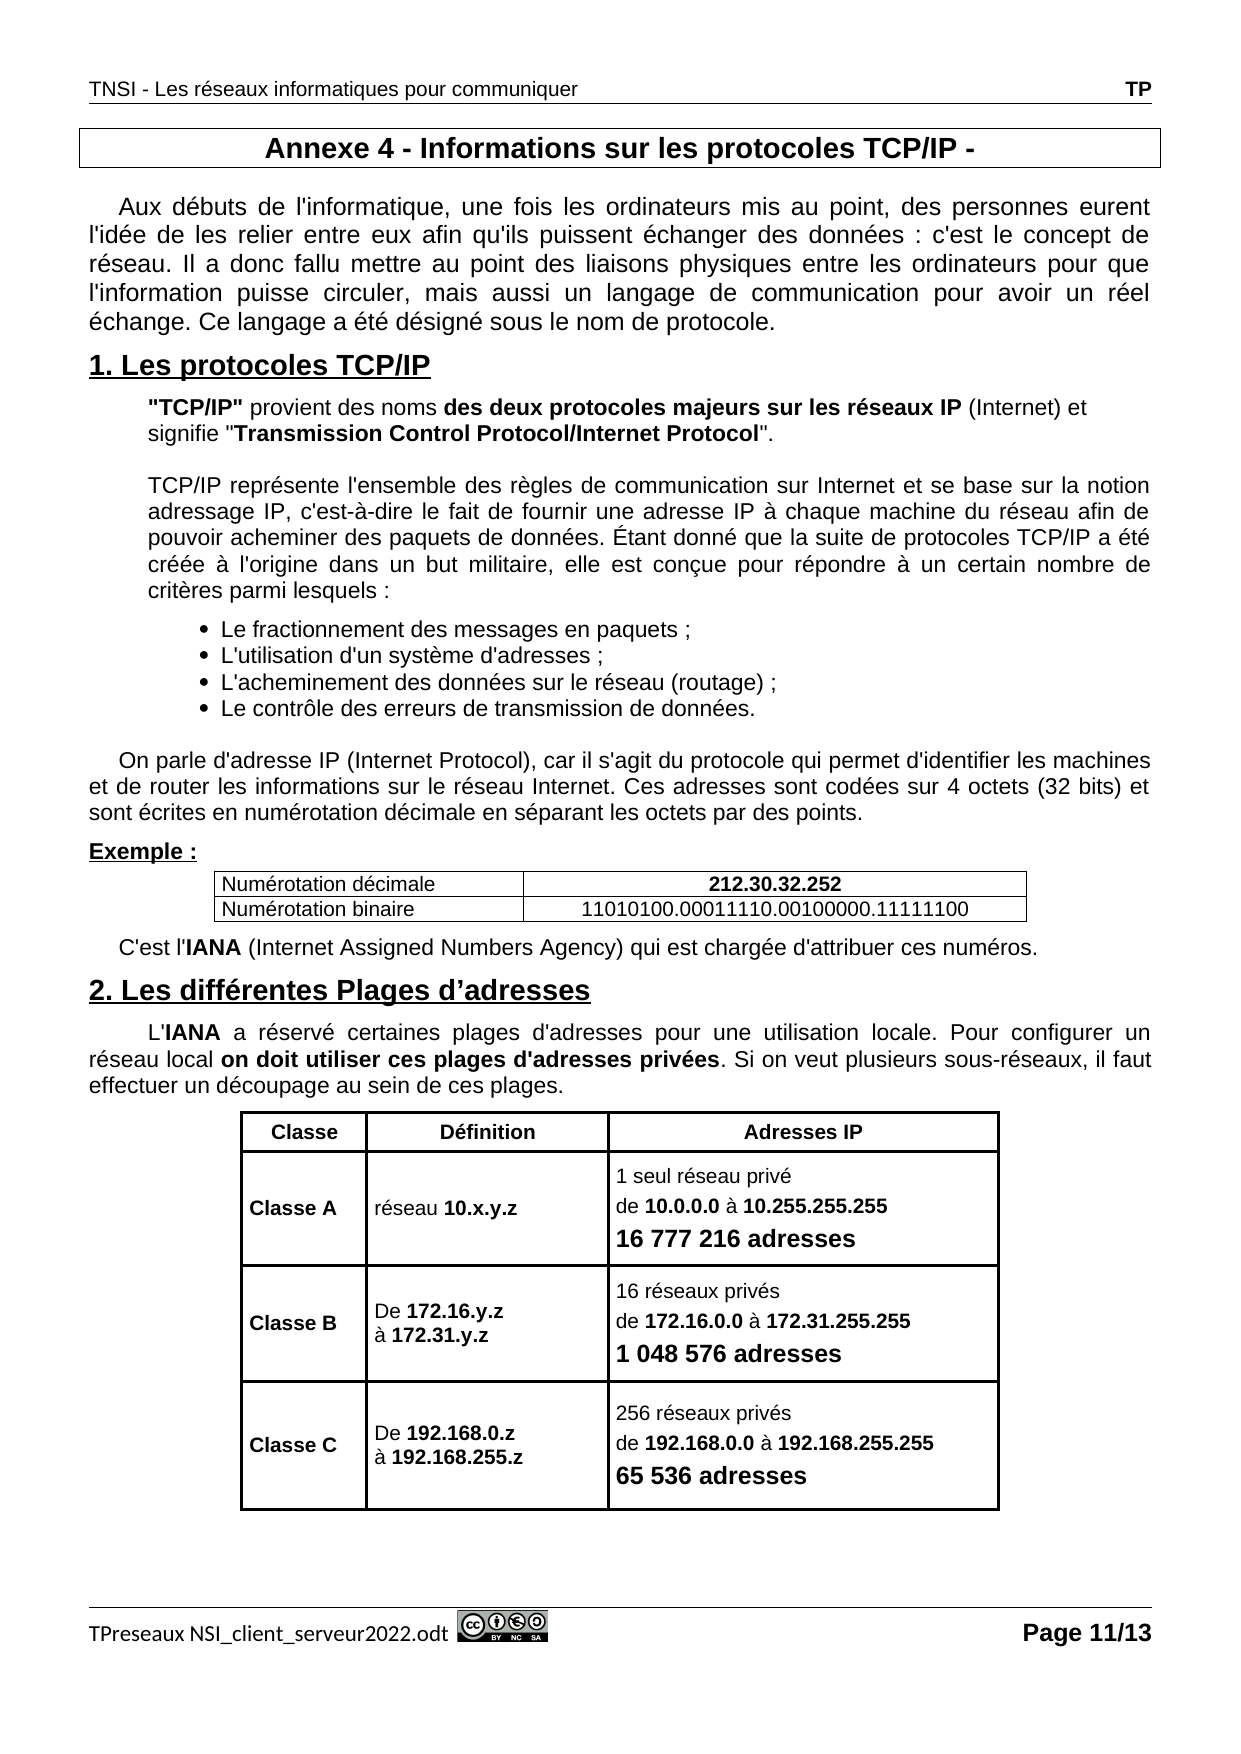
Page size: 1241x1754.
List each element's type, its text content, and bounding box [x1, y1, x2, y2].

table_cell Classe C [243, 1383, 365, 1508]
list L'acheminement des données sur le réseau (routage) ; [200, 668, 1152, 695]
text "TCP/IP" provient des noms des deux protocoles majeurs sur les réseaux IP (Internet) et signifie "Transmission Control Protocol/Internet Protocol". [148, 394, 1152, 447]
table_header Adresses IP [610, 1114, 997, 1150]
list Le contrôle des erreurs de transmission de données. [200, 695, 1152, 721]
table_cell 16 réseaux privés de 172.16.0.0 à 172.31.255.255 1 048 576 adresses [610, 1267, 997, 1379]
table_cell réseau 10.x.y.z [368, 1153, 607, 1263]
table_cell Numérotation binaire [215, 897, 523, 921]
table_header 212.30.32.252 [524, 872, 1026, 896]
table_cell Classe B [243, 1267, 365, 1379]
list Le fractionnement des messages en paquets ; [200, 616, 1152, 642]
text C'est l'IANA (Internet Assigned Numbers Agency) qui est chargée d'attribuer ces numéros. [89, 934, 1152, 961]
table_cell De 192.168.0.z à 192.168.255.z [368, 1383, 607, 1508]
text Aux débuts de l'informatique, une fois les ordinateurs mis au point, des personnes eurent l'idée de les relier entre eux afin qu'ils puissent échanger des données : c'est le concept de réseau. Il a donc fallu mettre au point des liaisons physiques entre les ordinateurs pour que l'information puisse circuler, mais aussi un langage de communication pour avoir un réel échange. Ce langage a été désigné sous le nom de protocole. [89, 192, 1152, 335]
table_header Définition [368, 1114, 607, 1150]
text Annexe 4 - Informations sur les protocoles TCP/IP - [80, 129, 1160, 167]
table_header Numérotation décimale [215, 872, 523, 896]
text L'IANA a réservé certaines plages d'adresses pour une utilisation locale. Pour configurer un réseau local on doit utiliser ces plages d'adresses privées. Si on veut plusieurs sous-réseaux, il faut effectuer un découpage au sein de ces plages. [89, 1019, 1152, 1098]
text Exemple : [89, 838, 1152, 864]
text 1. Les protocoles TCP/IP [89, 348, 1152, 381]
table_header Classe [243, 1114, 365, 1150]
table_cell 256 réseaux privés de 192.168.0.0 à 192.168.255.255 65 536 adresses [610, 1383, 997, 1508]
text TCP/IP représente l'ensemble des règles de communication sur Internet et se base sur la notion adressage IP, c'est-à-dire le fait de fournir une adresse IP à chaque machine du réseau afin de pouvoir acheminer des paquets de données. Étant donné que la suite de protocoles TCP/IP a été créée à l'origine dans un but militaire, elle est conçue pour répondre à un certain nombre de critères parmi lesquels : [148, 472, 1152, 603]
table_cell 1 seul réseau privé de 10.0.0.0 à 10.255.255.255 16 777 216 adresses [610, 1153, 997, 1263]
table_cell Classe A [243, 1153, 365, 1263]
table_cell 11010100.00011110.00100000.11111100 [524, 897, 1026, 921]
text On parle d'adresse IP (Internet Protocol), car il s'agit du protocole qui permet d'identifier les machines et de router les informations sur le réseau Internet. Ces adresses sont codées sur 4 octets (32 bits) et sont écrites en numérotation décimale en séparant les octets par des points. [89, 747, 1152, 826]
table_cell De 172.16.y.z à 172.31.y.z [368, 1267, 607, 1379]
text 2. Les différentes Plages d’adresses [89, 973, 1152, 1007]
picture [457, 1610, 548, 1642]
list L'utilisation d'un système d'adresses ; [200, 642, 1152, 668]
